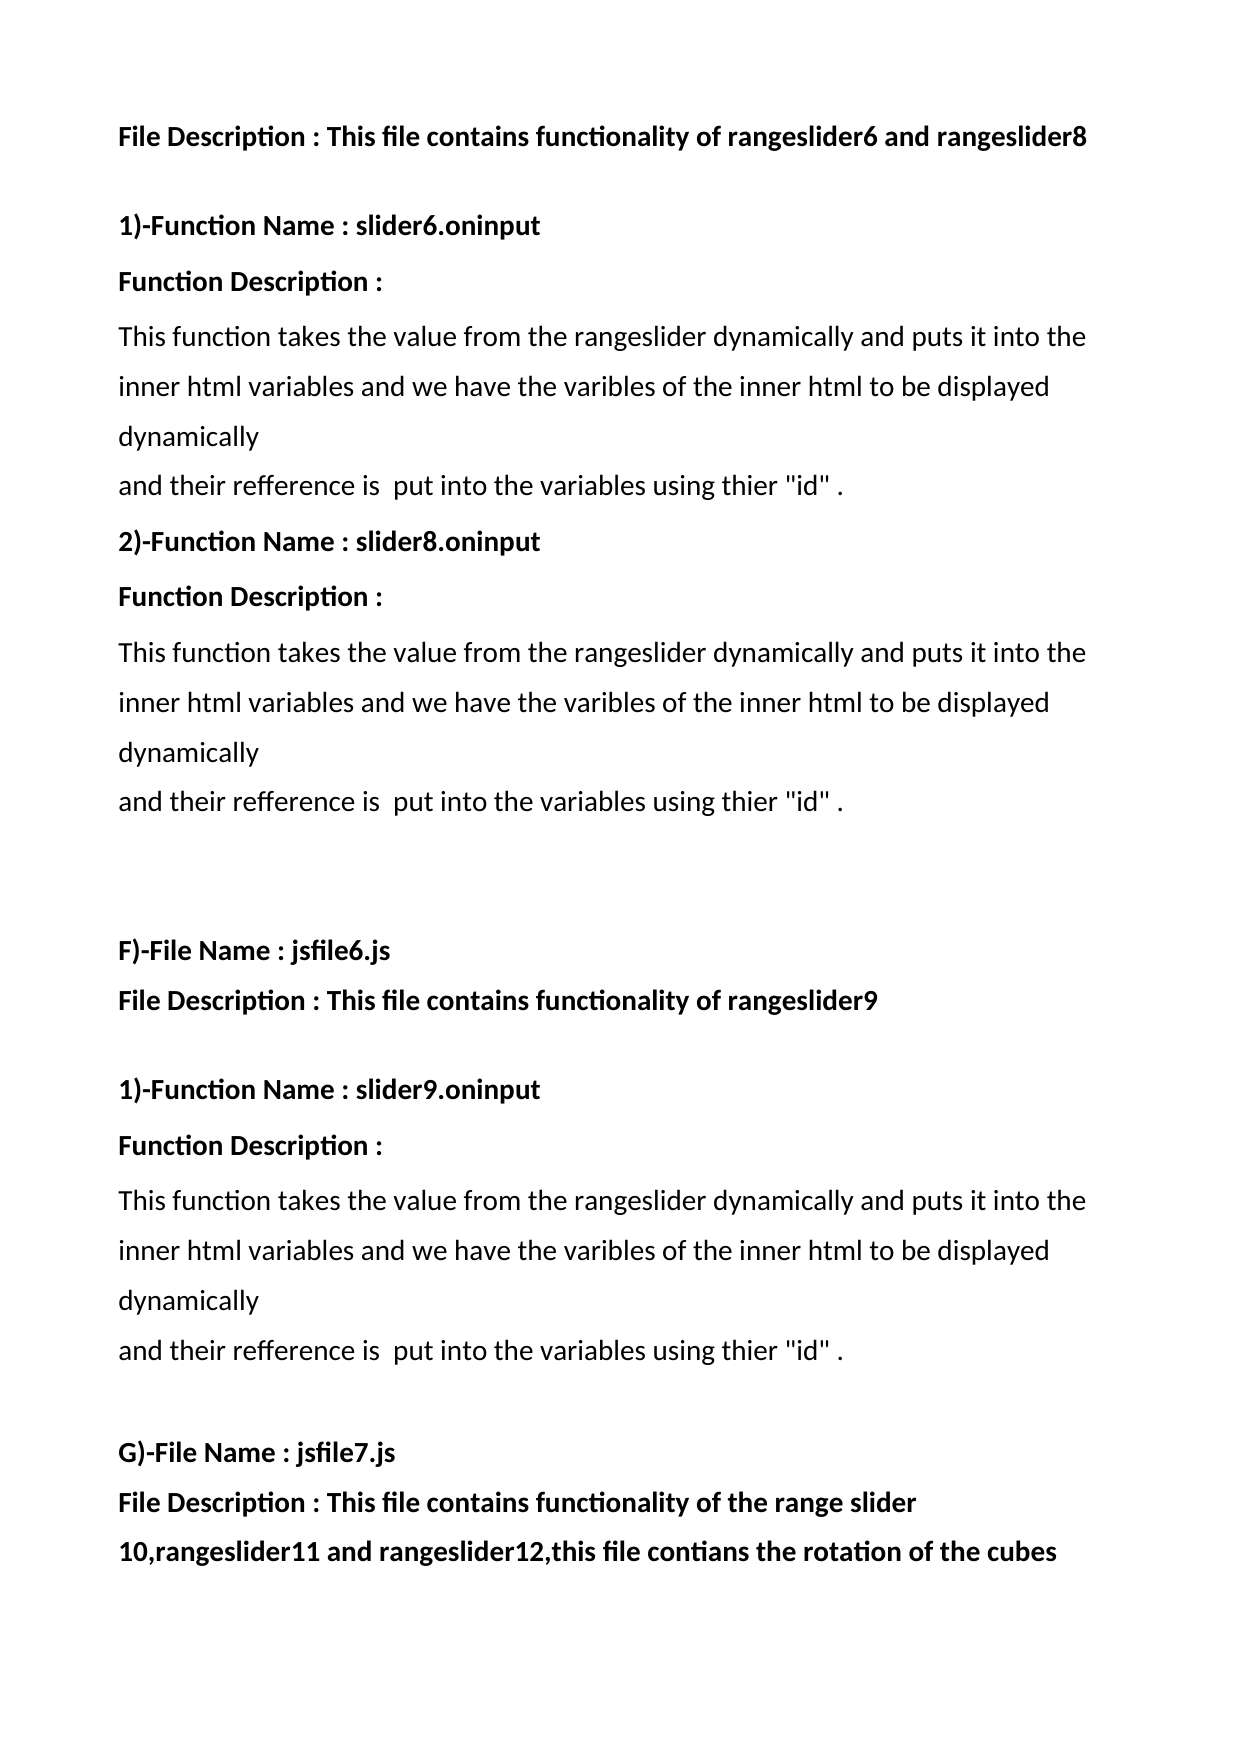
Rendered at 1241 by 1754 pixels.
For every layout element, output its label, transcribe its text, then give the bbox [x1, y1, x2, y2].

text Function Description : [118, 263, 1122, 298]
text File Description : This file contains functionality of rangeslider9 [118, 982, 1122, 1018]
text and their refference is put into the variables using thier "id" . [118, 467, 1122, 503]
text File Description : This file contains functionality of rangeslider6 and rangeslider8 [118, 118, 1122, 154]
text F)-File Name : jsfile6.js [118, 932, 1122, 968]
text and their refference is put into the variables using thier "id" . [118, 1332, 1122, 1367]
text File Description : This file contains functionality of the range slider 10,rangeslider11 and rangeslider12,this file contians the rotation of the cubes [118, 1484, 1122, 1569]
text and their refference is put into the variables using thier "id" . [118, 783, 1122, 819]
text This function takes the value from the rangeslider dynamically and puts it into the inner html variables and we have the varibles of the inner html to be displayed dynamically [118, 318, 1122, 453]
text 2)-Function Name : slider8.oninput [118, 523, 1122, 559]
text Function Description : [118, 578, 1122, 614]
text Function Description : [118, 1127, 1122, 1162]
text 1)-Function Name : slider9.oninput [118, 1071, 1122, 1107]
text 1)-Function Name : slider6.oninput [118, 207, 1122, 243]
text This function takes the value from the rangeslider dynamically and puts it into the inner html variables and we have the varibles of the inner html to be displayed dynamically [118, 1182, 1122, 1317]
text This function takes the value from the rangeslider dynamically and puts it into the inner html variables and we have the varibles of the inner html to be displayed dynamically [118, 634, 1122, 769]
text G)-File Name : jsfile7.js [118, 1434, 1122, 1469]
